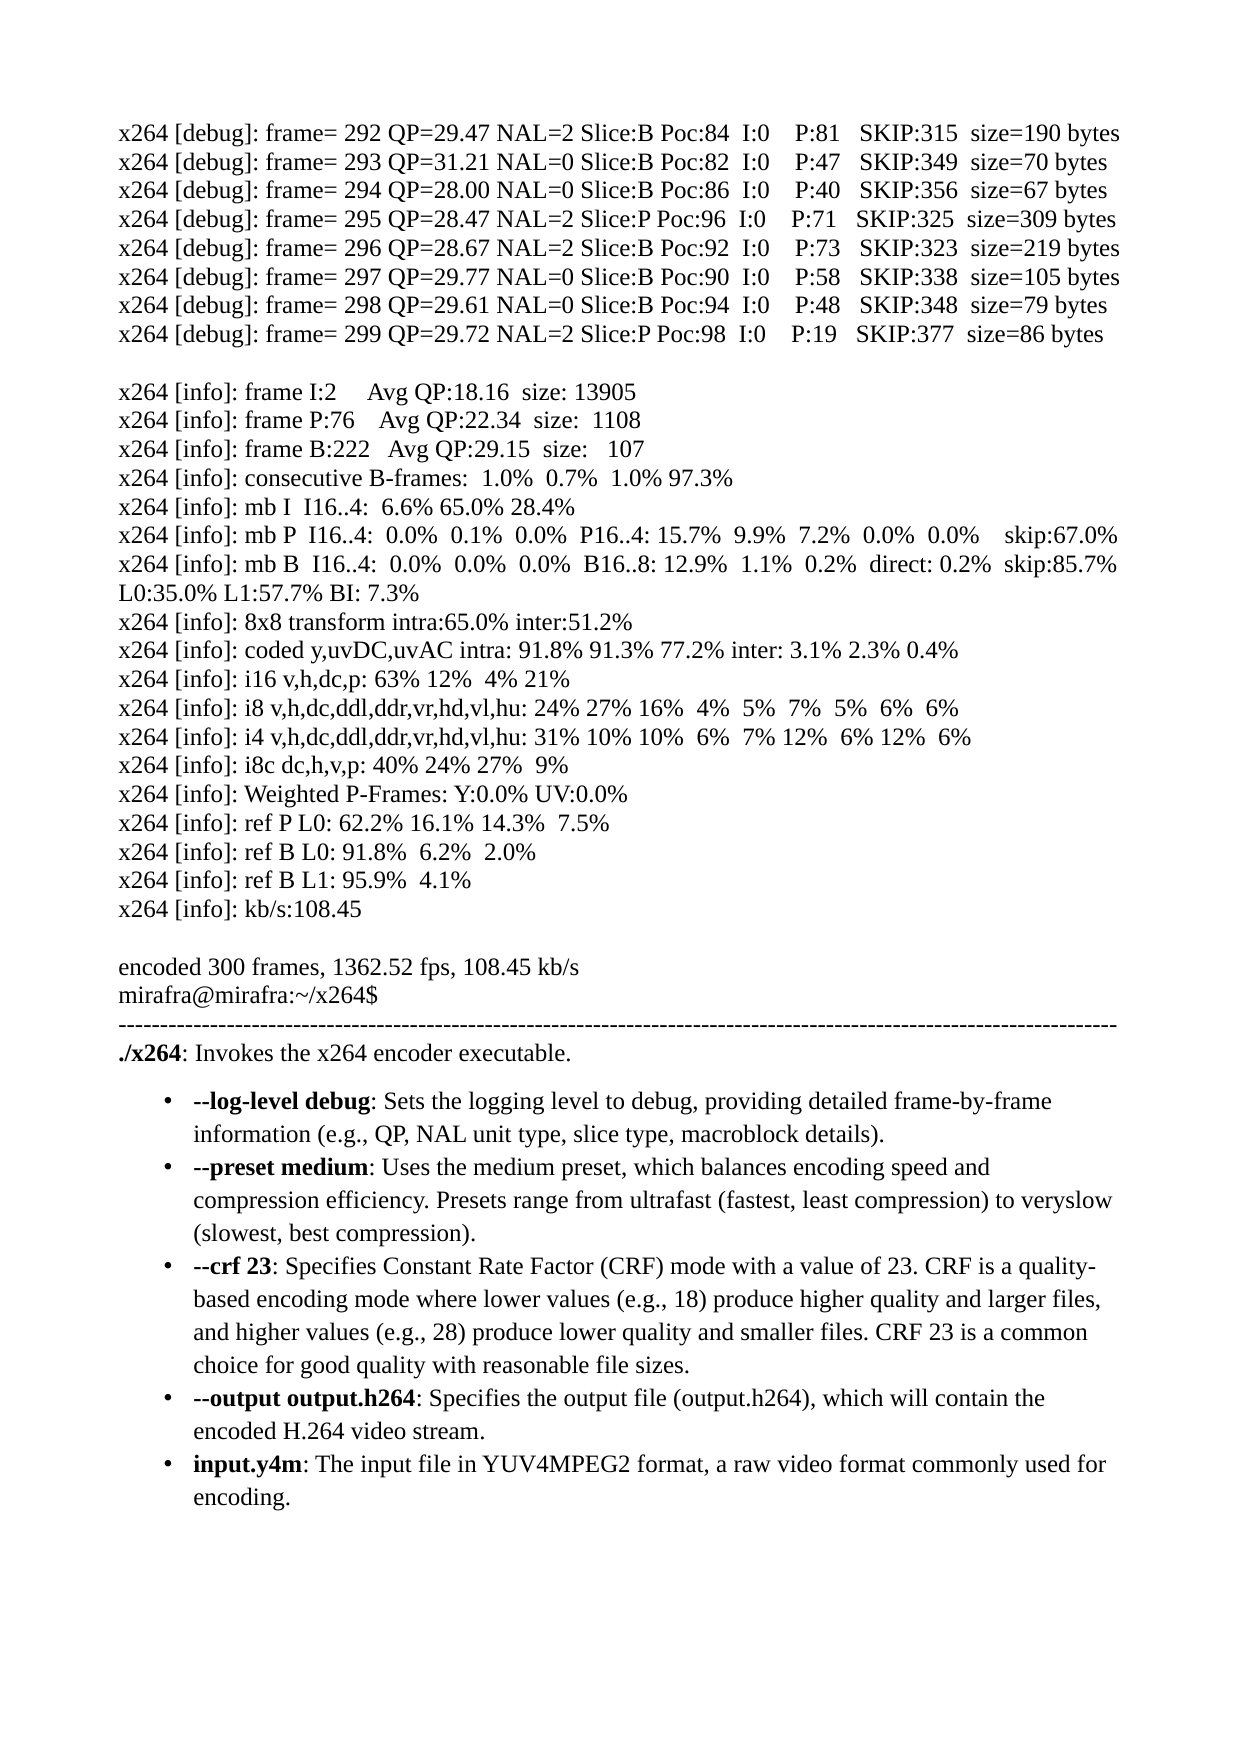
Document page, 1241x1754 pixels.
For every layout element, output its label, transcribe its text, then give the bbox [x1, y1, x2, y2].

text x264 [info]: ref B L0: 91.8% 6.2% 2.0% [118, 837, 1122, 866]
list input.y4m: The input file in YUV4MPEG2 format, a raw video format commonly used for encoding. [164, 1449, 1122, 1511]
text x264 [debug]: frame= 296 QP=28.67 NAL=2 Slice:B Poc:92 I:0 P:73 SKIP:323 size=219 bytes [118, 233, 1122, 262]
text x264 [debug]: frame= 292 QP=29.47 NAL=2 Slice:B Poc:84 I:0 P:81 SKIP:315 size=190 bytes [118, 118, 1122, 147]
text x264 [debug]: frame= 294 QP=28.00 NAL=0 Slice:B Poc:86 I:0 P:40 SKIP:356 size=67 bytes [118, 176, 1122, 204]
text x264 [info]: frame P:76 Avg QP:22.34 size: 1108 [118, 406, 1122, 434]
text x264 [debug]: frame= 295 QP=28.47 NAL=2 Slice:P Poc:96 I:0 P:71 SKIP:325 size=309 bytes [118, 204, 1122, 233]
text x264 [info]: frame B:222 Avg QP:29.15 size: 107 [118, 434, 1122, 463]
text x264 [info]: Weighted P-Frames: Y:0.0% UV:0.0% [118, 779, 1122, 808]
text x264 [info]: mb I I16..4: 6.6% 65.0% 28.4% [118, 492, 1122, 521]
text encoded 300 frames, 1362.52 fps, 108.45 kb/s [118, 952, 1122, 981]
text x264 [info]: coded y,uvDC,uvAC intra: 91.8% 91.3% 77.2% inter: 3.1% 2.3% 0.4% [118, 636, 1122, 664]
text x264 [info]: ref P L0: 62.2% 16.1% 14.3% 7.5% [118, 808, 1122, 837]
text x264 [info]: mb P I16..4: 0.0% 0.1% 0.0% P16..4: 15.7% 9.9% 7.2% 0.0% 0.0% skip:67.0% [118, 521, 1122, 549]
list --log-level debug: Sets the logging level to debug, providing detailed frame-by-frame information (e.g., QP, NAL unit type, slice type, macroblock details). [164, 1086, 1122, 1147]
text x264 [info]: kb/s:108.45 [118, 894, 1122, 923]
text x264 [debug]: frame= 297 QP=29.77 NAL=0 Slice:B Poc:90 I:0 P:58 SKIP:338 size=105 bytes [118, 262, 1122, 291]
text x264 [info]: consecutive B-frames: 1.0% 0.7% 1.0% 97.3% [118, 463, 1122, 492]
text x264 [debug]: frame= 293 QP=31.21 NAL=0 Slice:B Poc:82 I:0 P:47 SKIP:349 size=70 bytes [118, 147, 1122, 176]
text ./x264: Invokes the x264 encoder executable. [118, 1038, 1122, 1067]
text x264 [debug]: frame= 299 QP=29.72 NAL=2 Slice:P Poc:98 I:0 P:19 SKIP:377 size=86 bytes [118, 319, 1122, 348]
text x264 [debug]: frame= 298 QP=29.61 NAL=0 Slice:B Poc:94 I:0 P:48 SKIP:348 size=79 bytes [118, 291, 1122, 319]
text x264 [info]: frame I:2 Avg QP:18.16 size: 13905 [118, 377, 1122, 406]
text x264 [info]: i4 v,h,dc,ddl,ddr,vr,hd,vl,hu: 31% 10% 10% 6% 7% 12% 6% 12% 6% [118, 722, 1122, 751]
text x264 [info]: mb B I16..4: 0.0% 0.0% 0.0% B16..8: 12.9% 1.1% 0.2% direct: 0.2% skip:85.7% L0:35.0% L1:57.7% BI: 7.3% [118, 549, 1122, 607]
list --crf 23: Specifies Constant Rate Factor (CRF) mode with a value of 23. CRF is a quality-based encoding mode where lower values (e.g., 18) produce higher quality and larger files, and higher values (e.g., 28) produce lower quality and smaller files. CRF 23 is a common choice for good quality with reasonable file sizes. [164, 1251, 1122, 1379]
list --output output.h264: Specifies the output file (output.h264), which will contain the encoded H.264 video stream. [164, 1383, 1122, 1445]
text x264 [info]: ref B L1: 95.9% 4.1% [118, 866, 1122, 894]
text x264 [info]: i16 v,h,dc,p: 63% 12% 4% 21% [118, 664, 1122, 693]
text x264 [info]: 8x8 transform intra:65.0% inter:51.2% [118, 607, 1122, 636]
list --preset medium: Uses the medium preset, which balances encoding speed and compression efficiency. Presets range from ultrafast (fastest, least compression) to veryslow (slowest, best compression). [164, 1152, 1122, 1247]
text x264 [info]: i8c dc,h,v,p: 40% 24% 27% 9% [118, 751, 1122, 779]
text ------------------------------------------------------------------------------------------------------------------------ [118, 1009, 1122, 1038]
text x264 [info]: i8 v,h,dc,ddl,ddr,vr,hd,vl,hu: 24% 27% 16% 4% 5% 7% 5% 6% 6% [118, 693, 1122, 722]
text mirafra@mirafra:~/x264$ [118, 981, 1122, 1009]
